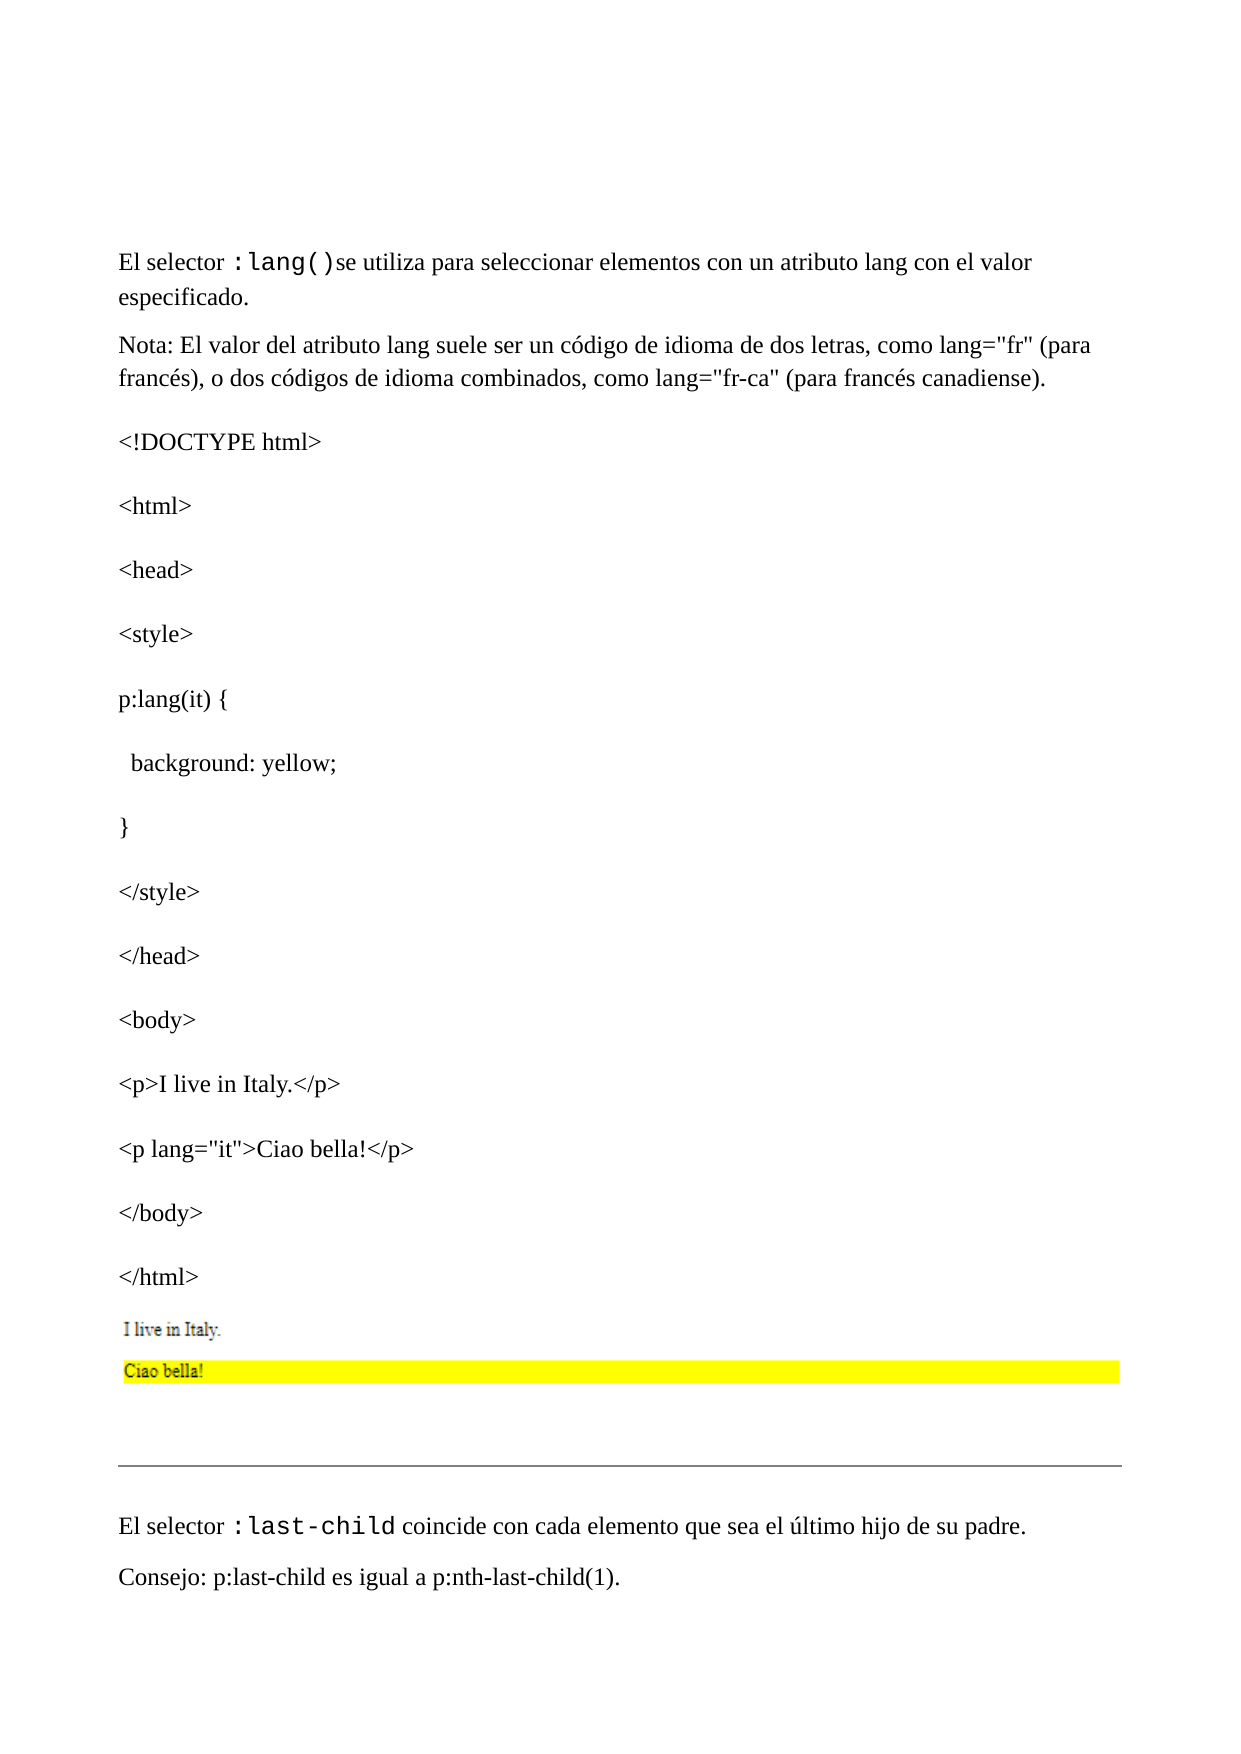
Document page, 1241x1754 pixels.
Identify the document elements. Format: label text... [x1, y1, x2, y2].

text <body> [118, 1005, 1122, 1034]
text <html> [118, 491, 1122, 520]
text <style> [118, 619, 1122, 648]
text </body> [118, 1198, 1122, 1227]
text </style> [118, 877, 1122, 905]
text p:lang(it) { [118, 684, 1122, 712]
text </head> [118, 941, 1122, 969]
text background: yellow; [118, 748, 1122, 777]
text <p>I live in Italy.</p> [118, 1069, 1122, 1098]
text } [118, 812, 1122, 841]
text <!DOCTYPE html> [118, 427, 1122, 455]
text <p lang="it">Ciao bella!</p> [118, 1134, 1122, 1162]
text Consejo: p:last-child es igual a p:nth-last-child(1). [118, 1562, 1122, 1591]
text <head> [118, 555, 1122, 584]
text </html> [118, 1262, 1122, 1291]
text El selector :lang()se utiliza para seleccionar elementos con un atributo lang con el valor especificado. [118, 247, 1122, 311]
text Nota: El valor del atributo lang suele ser un código de idioma de dos letras, como lang="fr" (para francés), o dos códigos de idioma combinados, como lang="fr-ca" (para francés canadiense). [118, 330, 1122, 392]
text El selector :last-child coincide con cada elemento que sea el último hijo de su padre. [118, 1511, 1122, 1542]
picture [118, 1310, 1123, 1399]
